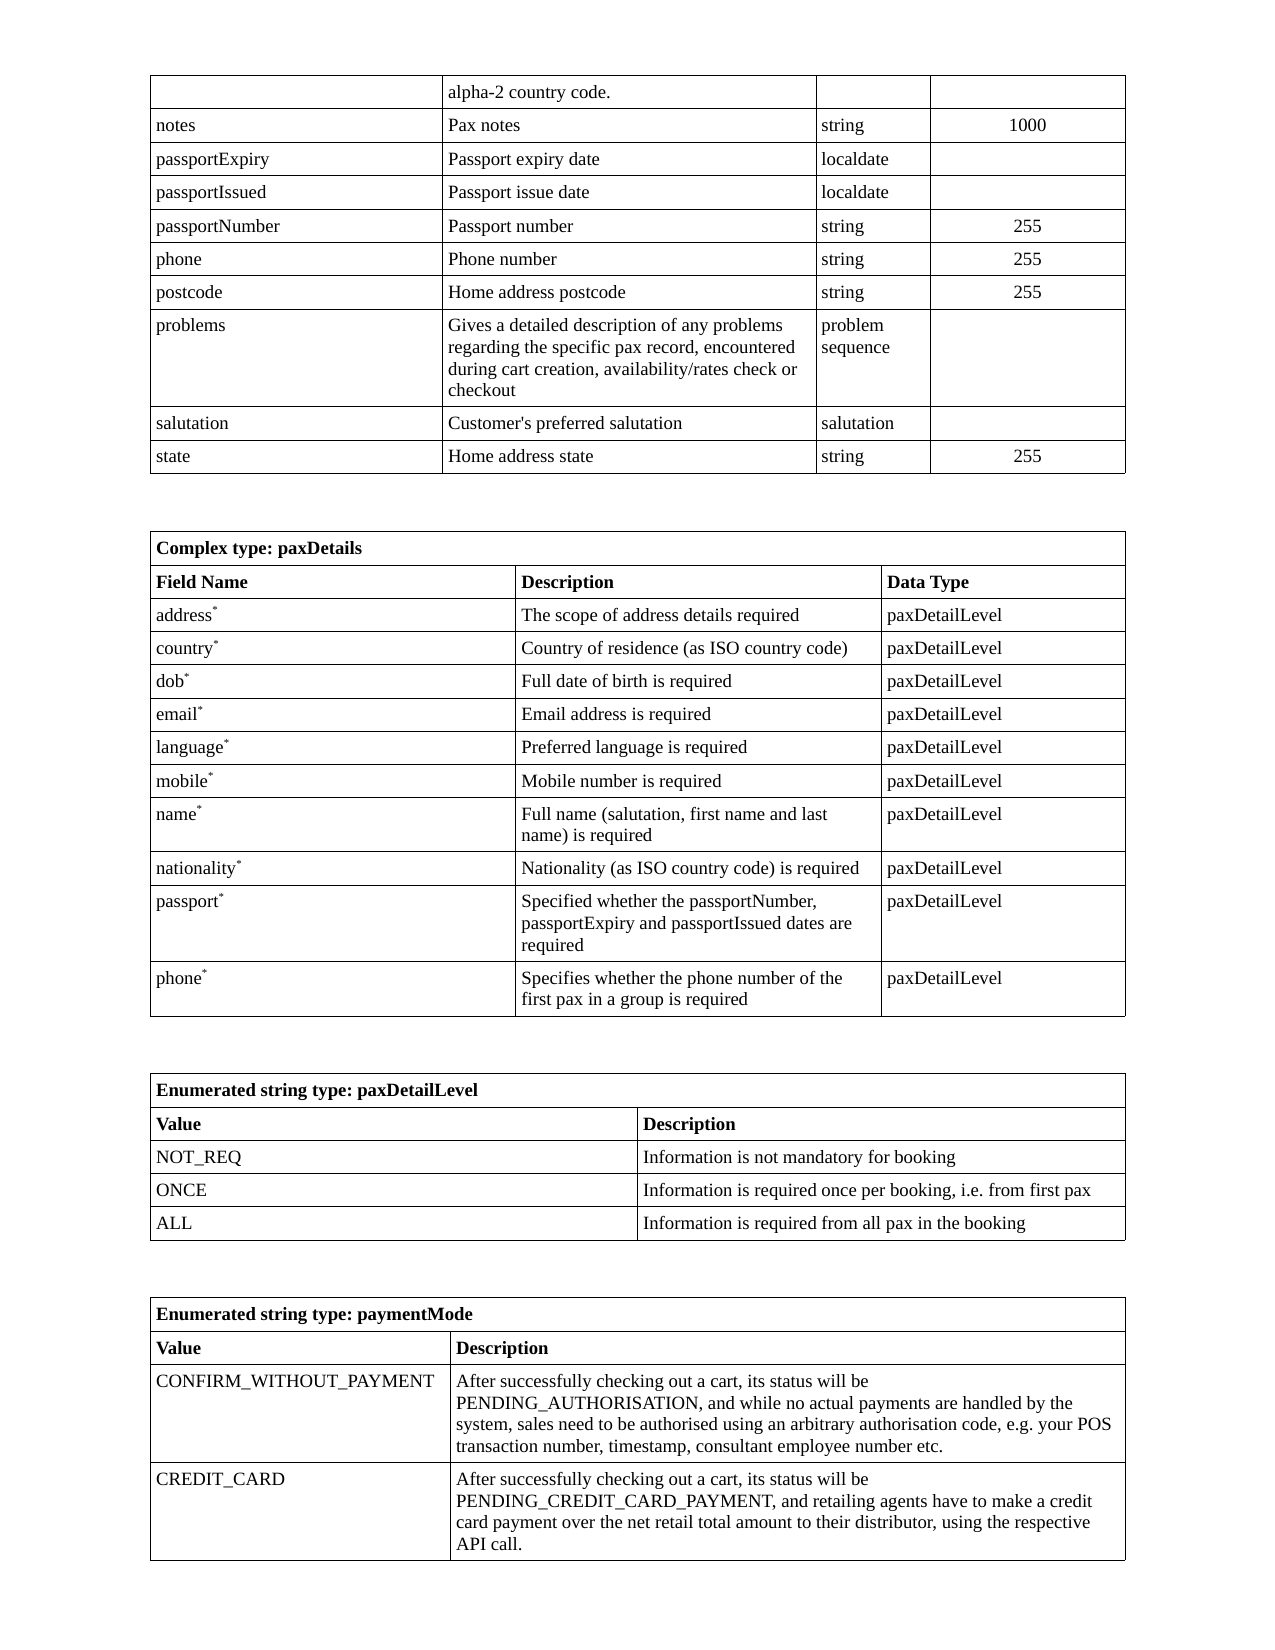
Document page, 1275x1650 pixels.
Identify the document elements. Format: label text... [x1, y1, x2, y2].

table_cell paxDetailLevel [882, 798, 1125, 851]
table_cell passportNumber [151, 210, 442, 242]
table_cell language* [151, 732, 515, 764]
table_cell paxDetailLevel [882, 599, 1125, 631]
table_cell passportExpiry [151, 143, 442, 175]
table_cell dob* [151, 665, 515, 697]
table_cell Passport expiry date [443, 143, 816, 175]
table_cell 255 [931, 441, 1125, 473]
table_header Enumerated string type: paxDetailLevel [151, 1074, 1125, 1107]
table_cell string [817, 210, 930, 242]
table_cell Passport issue date [443, 176, 816, 209]
table_cell paxDetailLevel [882, 886, 1125, 961]
table_cell country* [151, 632, 515, 664]
table_cell Specified whether the passportNumber, passportExpiry and passportIssued dates are required [516, 886, 881, 961]
table_cell localdate [817, 176, 930, 209]
table_cell The scope of address details required [516, 599, 881, 631]
table_cell state [151, 441, 442, 473]
table_cell email* [151, 699, 515, 731]
table_cell [931, 407, 1125, 439]
table_header Complex type: paxDetails [151, 532, 1125, 564]
table_cell paxDetailLevel [882, 699, 1125, 731]
table_cell Information is required once per booking, i.e. from first pax [638, 1174, 1125, 1206]
table_cell Description [451, 1332, 1125, 1364]
table_cell paxDetailLevel [882, 962, 1125, 1016]
table_cell 255 [931, 243, 1125, 275]
table_cell Email address is required [516, 699, 881, 731]
table_cell After successfully checking out a cart, its status will be PENDING_CREDIT_CARD_PAYMENT, and retailing agents have to make a credit card payment over the net retail total amount to their distributor, using the respective API call. [451, 1463, 1125, 1560]
table_cell string [817, 109, 930, 142]
table_cell Phone number [443, 243, 816, 275]
table_cell Specifies whether the phone number of the first pax in a group is required [516, 962, 881, 1016]
table_cell [931, 176, 1125, 209]
table_cell alpha-2 country code. [443, 76, 816, 108]
table_cell paxDetailLevel [882, 852, 1125, 884]
table_cell Value [151, 1108, 637, 1140]
table_cell passportIssued [151, 176, 442, 209]
table_cell Value [151, 1332, 450, 1364]
table_cell problem sequence [817, 310, 930, 406]
table_cell 255 [931, 276, 1125, 308]
table_cell passport* [151, 886, 515, 961]
table_cell [931, 76, 1125, 108]
table_header Enumerated string type: paymentMode [151, 1298, 1125, 1331]
table_cell paxDetailLevel [882, 732, 1125, 764]
table_cell ONCE [151, 1174, 637, 1206]
table_cell string [817, 441, 930, 473]
table_cell localdate [817, 143, 930, 175]
table_cell 255 [931, 210, 1125, 242]
table_cell Description [516, 566, 881, 598]
table_cell salutation [151, 407, 442, 439]
table_cell Home address postcode [443, 276, 816, 308]
table_cell [151, 76, 442, 108]
table_cell Mobile number is required [516, 765, 881, 797]
table_cell CONFIRM_WITHOUT_PAYMENT [151, 1365, 450, 1462]
table_cell Country of residence (as ISO country code) [516, 632, 881, 664]
table_cell 1000 [931, 109, 1125, 142]
table_cell address* [151, 599, 515, 631]
table_cell Full name (salutation, first name and last name) is required [516, 798, 881, 851]
table_cell string [817, 243, 930, 275]
table_cell phone* [151, 962, 515, 1016]
table_cell problems [151, 310, 442, 406]
table_cell Preferred language is required [516, 732, 881, 764]
table_cell [817, 76, 930, 108]
table_cell salutation [817, 407, 930, 439]
table_cell Gives a detailed description of any problems regarding the specific pax record, encountered during cart creation, availability/rates check or checkout [443, 310, 816, 406]
table_cell After successfully checking out a cart, its status will be PENDING_AUTHORISATION, and while no actual payments are handled by the system, sales need to be authorised using an arbitrary authorisation code, e.g. your POS transaction number, timestamp, consultant employee number etc. [451, 1365, 1125, 1462]
table_cell name* [151, 798, 515, 851]
table_cell phone [151, 243, 442, 275]
table_cell [931, 143, 1125, 175]
table_cell postcode [151, 276, 442, 308]
table_cell nationality* [151, 852, 515, 884]
table_cell [931, 310, 1125, 406]
table_cell mobile* [151, 765, 515, 797]
table_cell NOT_REQ [151, 1141, 637, 1173]
table_cell Nationality (as ISO country code) is required [516, 852, 881, 884]
table_cell notes [151, 109, 442, 142]
table_cell Pax notes [443, 109, 816, 142]
table_cell Information is not mandatory for booking [638, 1141, 1125, 1173]
table_cell Full date of birth is required [516, 665, 881, 697]
table_cell Data Type [882, 566, 1125, 598]
table_cell ALL [151, 1207, 637, 1239]
table_cell paxDetailLevel [882, 632, 1125, 664]
table_cell paxDetailLevel [882, 765, 1125, 797]
table_cell Field Name [151, 566, 515, 598]
table_cell paxDetailLevel [882, 665, 1125, 697]
table_cell CREDIT_CARD [151, 1463, 450, 1560]
table_cell Passport number [443, 210, 816, 242]
table_cell Description [638, 1108, 1125, 1140]
table_cell Information is required from all pax in the booking [638, 1207, 1125, 1239]
table_cell string [817, 276, 930, 308]
table_cell Home address state [443, 441, 816, 473]
table_cell Customer's preferred salutation [443, 407, 816, 439]
